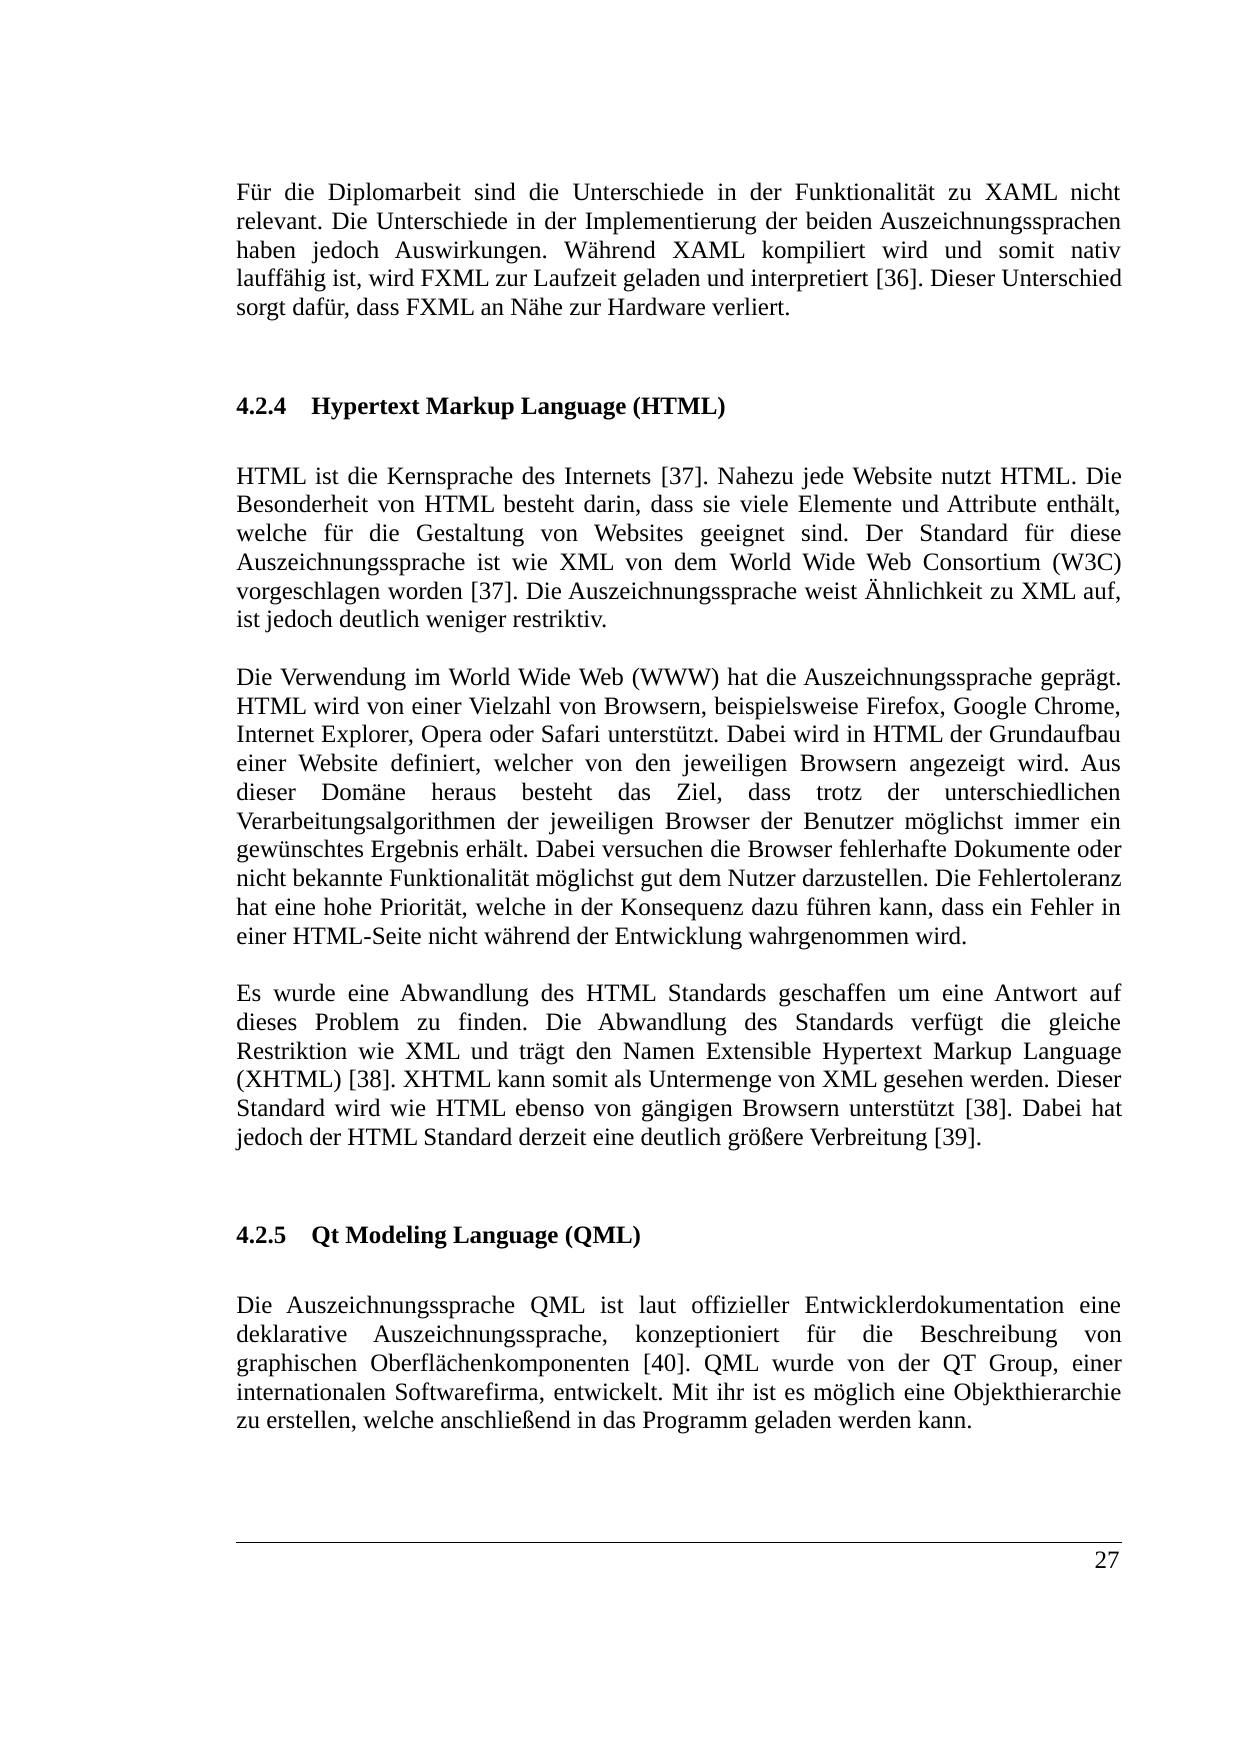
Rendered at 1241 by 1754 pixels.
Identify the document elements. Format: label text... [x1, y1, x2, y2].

subtitle Qt Modeling Language (QML) [236, 1221, 1122, 1249]
text Es wurde eine Abwandlung des HTML Standards geschaffen um eine Antwort auf dieses Problem zu finden. Die Abwandlung des Standards verfügt die gleiche Restriktion wie XML und trägt den Namen Extensible Hypertext Markup Language (XHTML) [38]. XHTML kann somit als Untermenge von XML gesehen werden. Dieser Standard wird wie HTML ebenso von gängigen Browsern unterstützt [38]. Dabei hat jedoch der HTML Standard derzeit eine deutlich größere Verbreitung [39]. [236, 978, 1122, 1151]
text Die Verwendung im World Wide Web (WWW) hat die Auszeichnungssprache geprägt. HTML wird von einer Vielzahl von Browsern, beispielsweise Firefox, Google Chrome, Internet Explorer, Opera oder Safari unterstützt. Dabei wird in HTML der Grundaufbau einer Website definiert, welcher von den jeweiligen Browsern angezeigt wird. Aus dieser Domäne heraus besteht das Ziel, dass trotz der unterschiedlichen Verarbeitungsalgorithmen der jeweiligen Browser der Benutzer möglichst immer ein gewünschtes Ergebnis erhält. Dabei versuchen die Browser fehlerhafte Dokumente oder nicht bekannte Funktionalität möglichst gut dem Nutzer darzustellen. Die Fehlertoleranz hat eine hohe Priorität, welche in der Konsequenz dazu führen kann, dass ein Fehler in einer HTML-Seite nicht während der Entwicklung wahrgenommen wird. [236, 662, 1122, 949]
text HTML ist die Kernsprache des Internets [37]. Nahezu jede Website nutzt HTML. Die Besonderheit von HTML besteht darin, dass sie viele Elemente und Attribute enthält, welche für die Gestaltung von Websites geeignet sind. Der Standard für diese Auszeichnungssprache ist wie XML von dem World Wide Web Consortium (W3C) vorgeschlagen worden [37]. Die Auszeichnungssprache weist Ähnlichkeit zu XML auf, ist jedoch deutlich weniger restriktiv. [236, 461, 1122, 633]
subtitle Hypertext Markup Language (HTML) [236, 391, 1122, 419]
text Für die Diplomarbeit sind die Unterschiede in der Funktionalität zu XAML nicht relevant. Die Unterschiede in der Implementierung der beiden Auszeichnungssprachen haben jedoch Auswirkungen. Während XAML kompiliert wird und somit nativ lauffähig ist, wird FXML zur Laufzeit geladen und interpretiert [36]. Dieser Unterschied sorgt dafür, dass FXML an Nähe zur Hardware verliert. [236, 177, 1122, 321]
text Die Auszeichnungssprache QML ist laut offizieller Entwicklerdokumentation eine deklarative Auszeichnungssprache, konzeptioniert für die Beschreibung von graphischen Oberflächenkomponenten [40]. QML wurde von der QT Group, einer internationalen Softwarefirma, entwickelt. Mit ihr ist es möglich eine Objekthierarchie zu erstellen, welche anschließend in das Programm geladen werden kann. [236, 1291, 1122, 1434]
